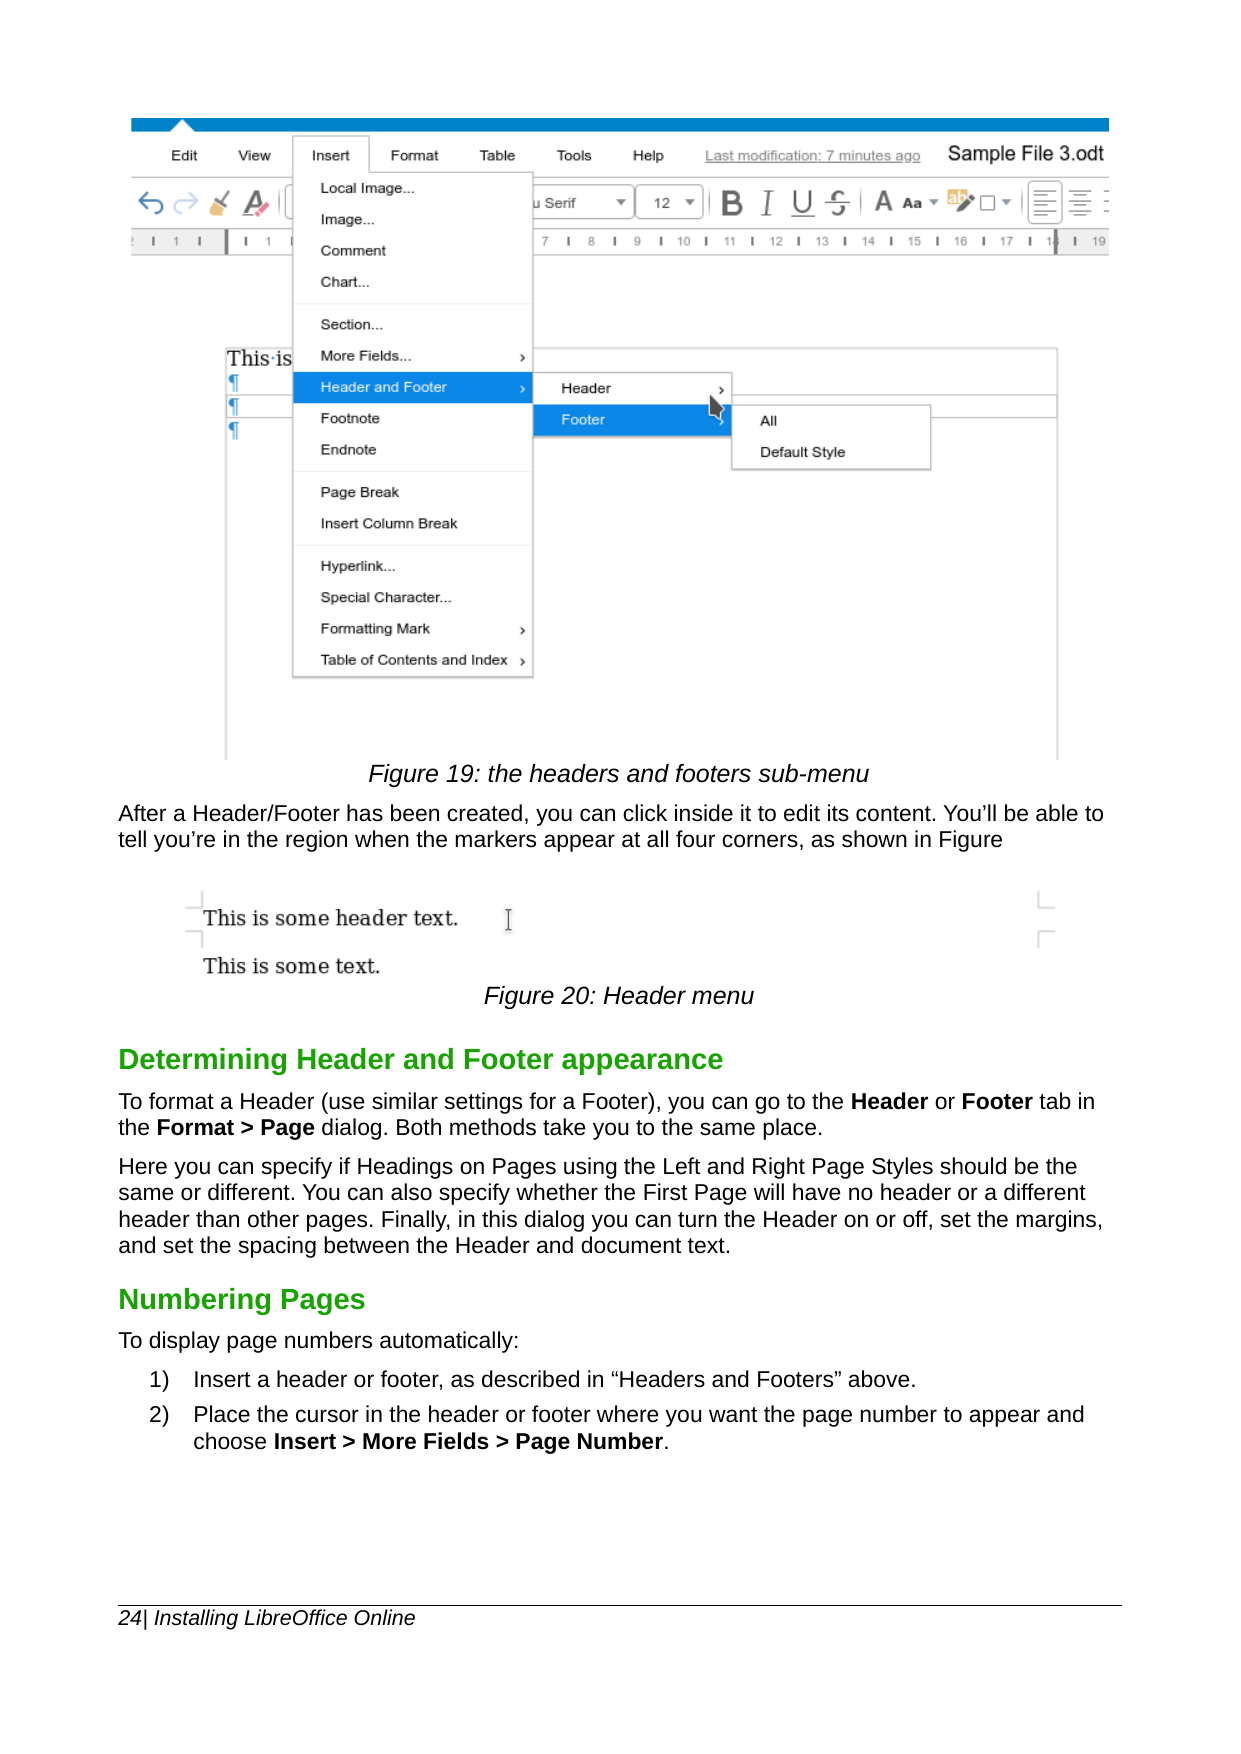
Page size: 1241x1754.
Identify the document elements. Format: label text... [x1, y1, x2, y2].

list Insert a header or footer, as described in “Headers and Footers” above. [169, 1366, 1122, 1392]
subtitle Numbering Pages [118, 1282, 1122, 1315]
picture [131, 118, 1109, 760]
text To display page numbers automatically: [118, 1327, 1122, 1353]
text After a Header/Footer has been created, you can click inside it to edit its content. You’ll be able to tell you’re in the region when the markers appear at all four corners, as shown in Figure [118, 800, 1122, 853]
text Figure 19: the headers and footers sub-menu [118, 118, 1122, 788]
subtitle Determining Header and Footer appearance [118, 1042, 1122, 1076]
text Figure 20: Header menu [156, 865, 1084, 1009]
text To format a Header (use similar settings for a Footer), you can go to the Header or Footer tab in the Format > Page dialog. Both methods take you to the same place. [118, 1088, 1122, 1140]
list Place the cursor in the header or footer where you want the page number to appear and choose Insert > More Fields > Page Number. [169, 1401, 1122, 1454]
picture [167, 865, 1074, 981]
text Here you can specify if Headings on Pages using the Left and Right Page Styles should be the same or different. You can also specify whether the First Page will have no header or a different header than other pages. Finally, in this dialog you can turn the Header on or off, set the margins, and set the spacing between the Header and document text. [118, 1153, 1122, 1258]
